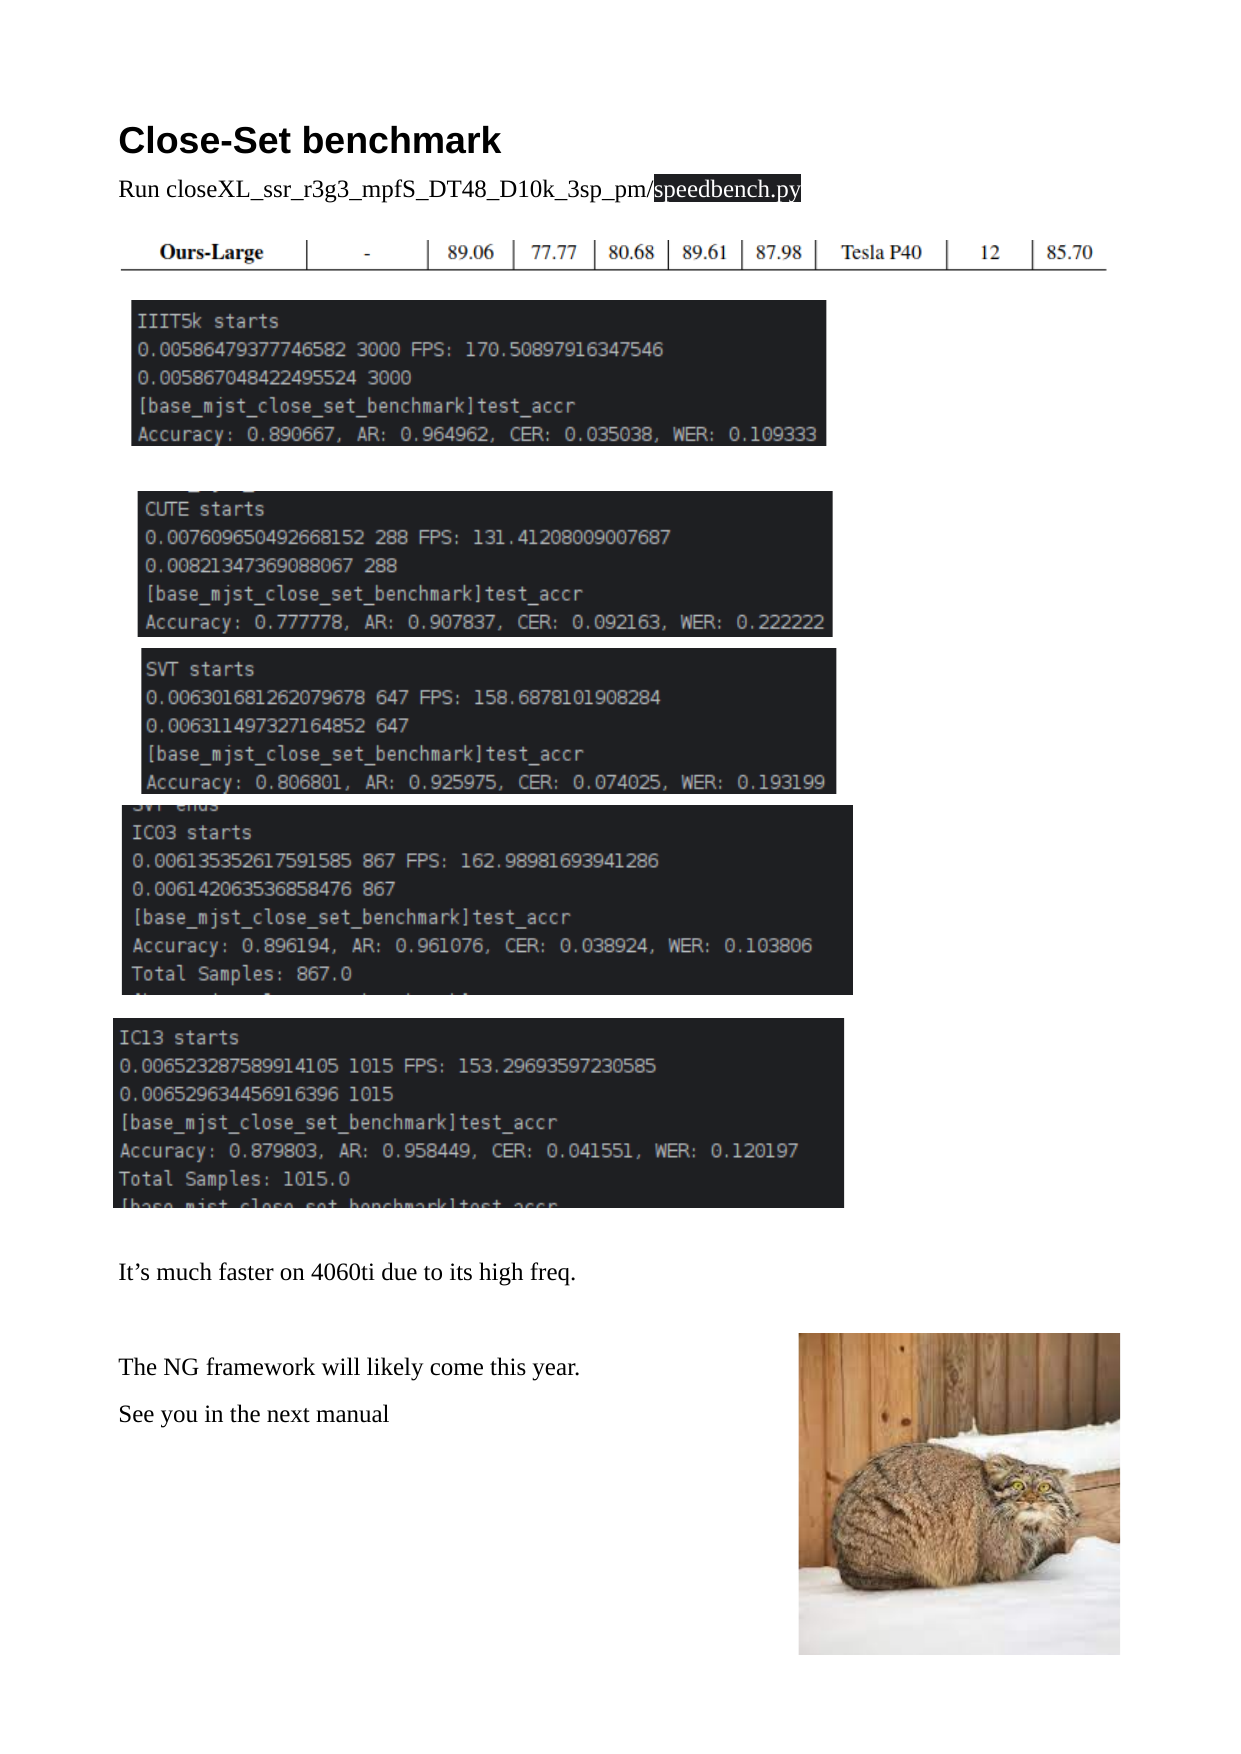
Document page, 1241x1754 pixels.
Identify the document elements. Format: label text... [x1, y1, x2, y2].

picture [121, 805, 853, 995]
text The NG framework will likely come this year. [118, 1352, 798, 1381]
picture [137, 491, 833, 637]
picture [798, 1333, 1121, 1655]
picture [141, 648, 837, 794]
picture [131, 300, 827, 446]
text Run closeXL_ssr_r3g3_mpfS_DT48_D10k_3sp_pm/speedbench.py [118, 174, 1122, 202]
picture [113, 1018, 845, 1208]
subtitle Close-Set benchmark [118, 118, 1122, 161]
text See you in the next manual [118, 1399, 798, 1428]
picture [120, 240, 1125, 282]
text It’s much faster on 4060ti due to its high freq. [118, 1257, 1122, 1285]
